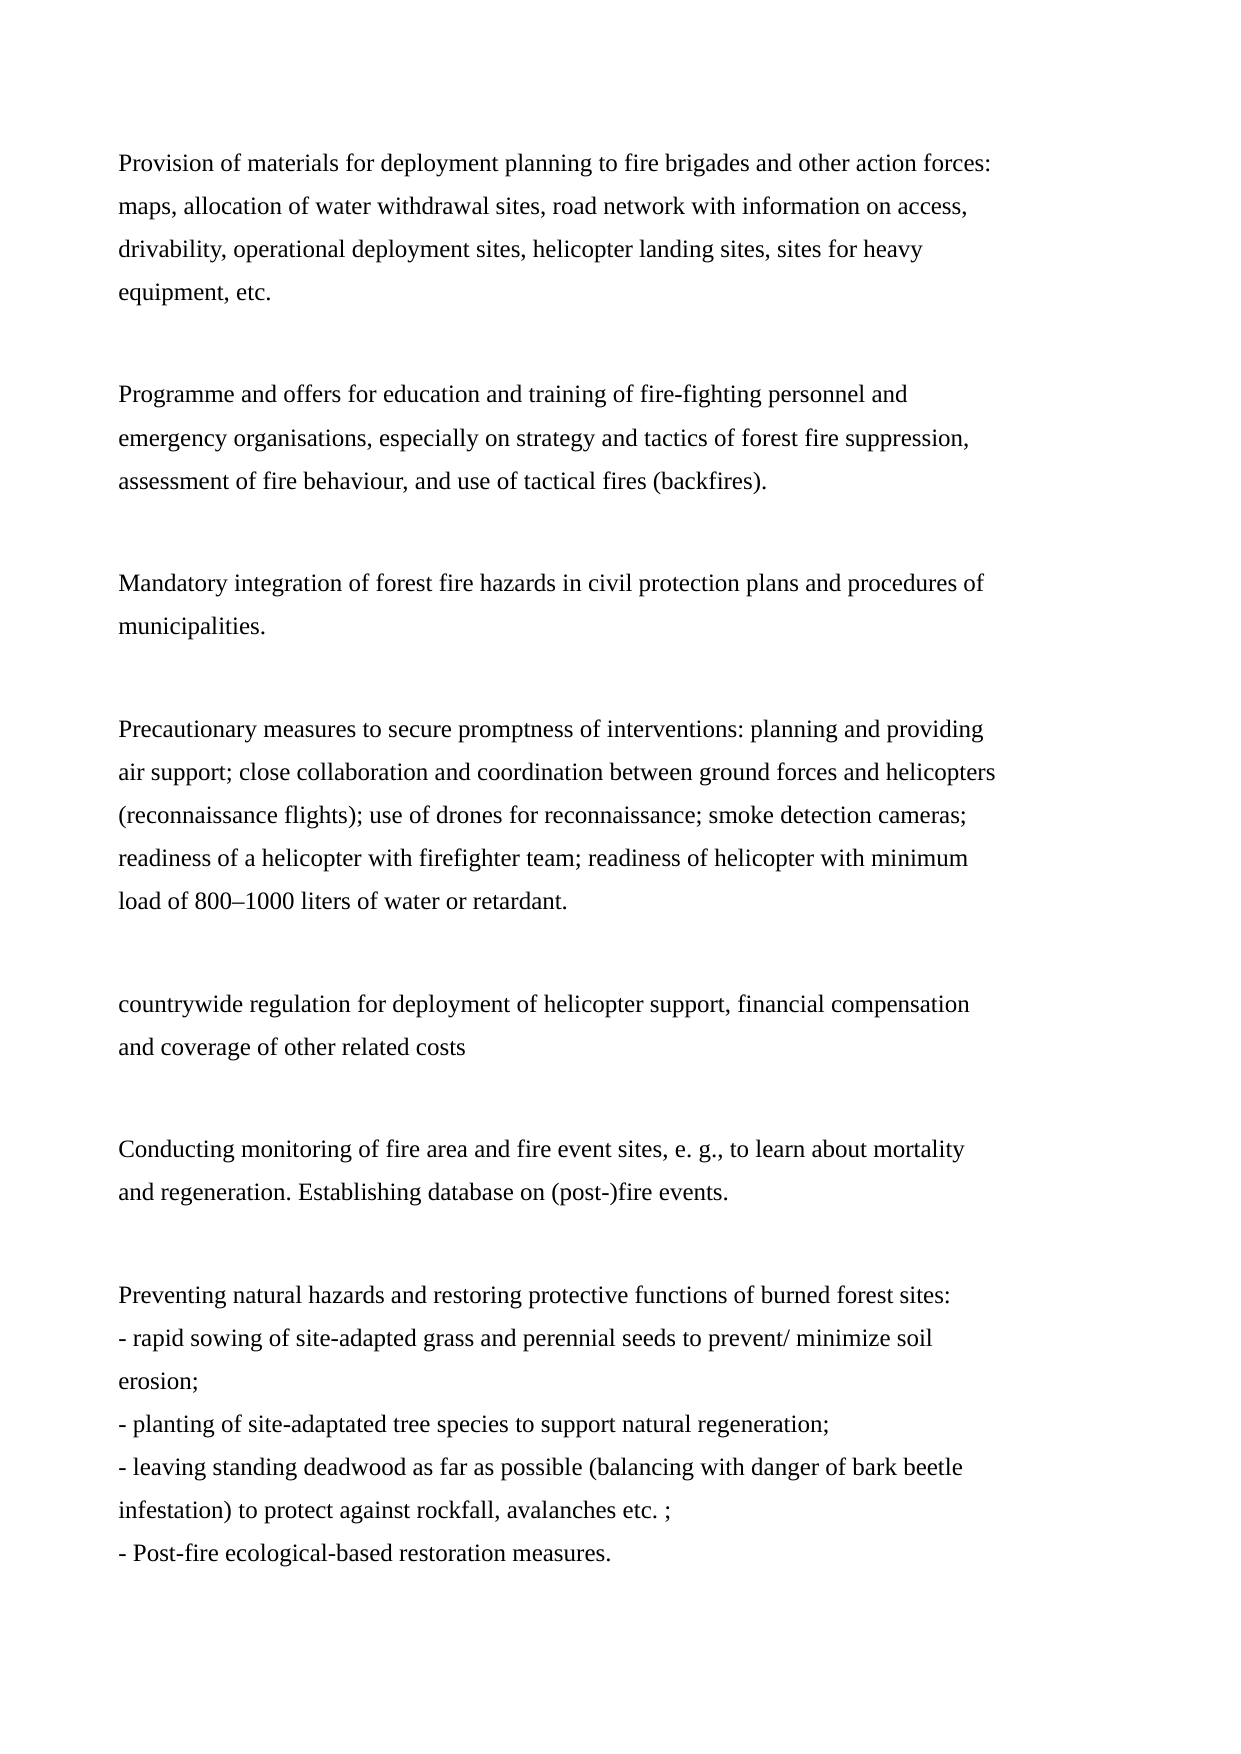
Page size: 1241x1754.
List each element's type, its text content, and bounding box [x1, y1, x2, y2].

table_cell Preventing natural hazards and restoring protective functions of burned forest sites: - rapid sowing of site-adapted grass and perennial seeds to prevent/ minimize soil erosion; - planting of site-adaptated tree species to support natural regeneration; - leaving standing deadwood as far as possible (balancing with danger of bark beetle infestation) to protect against rockfall, avalanches etc. ; - Post-fire ecological-based restoration measures. [115, 1250, 1004, 1611]
table_cell countrywide regulation for deployment of helicopter support, financial compensation and coverage of other related costs [115, 959, 1004, 1104]
table_cell Mandatory integration of forest fire hazards in civil protection plans and procedures of municipalities. [115, 539, 1004, 684]
table_cell Conducting monitoring of fire area and fire event sites, e. g., to learn about mortality and regeneration. Establishing database on (post-)fire events. [115, 1105, 1004, 1250]
table_cell Precautionary measures to secure promptness of interventions: planning and providing air support; close collaboration and coordination between ground forces and helicopters (reconnaissance flights); use of drones for reconnaissance; smoke detection cameras; readiness of a helicopter with firefighter team; readiness of helicopter with minimum load of 800–1000 liters of water or retardant. [115, 684, 1004, 959]
table_cell Programme and offers for education and training of fire-fighting personnel and emergency organisations, especially on strategy and tactics of forest fire suppression, assessment of fire behaviour, and use of tactical fires (backfires). [115, 350, 1004, 538]
table_cell Provision of materials for deployment planning to fire brigades and other action forces: maps, allocation of water withdrawal sites, road network with information on access, drivability, operational deployment sites, helicopter landing sites, sites for heavy equipment, etc. [115, 118, 1004, 350]
